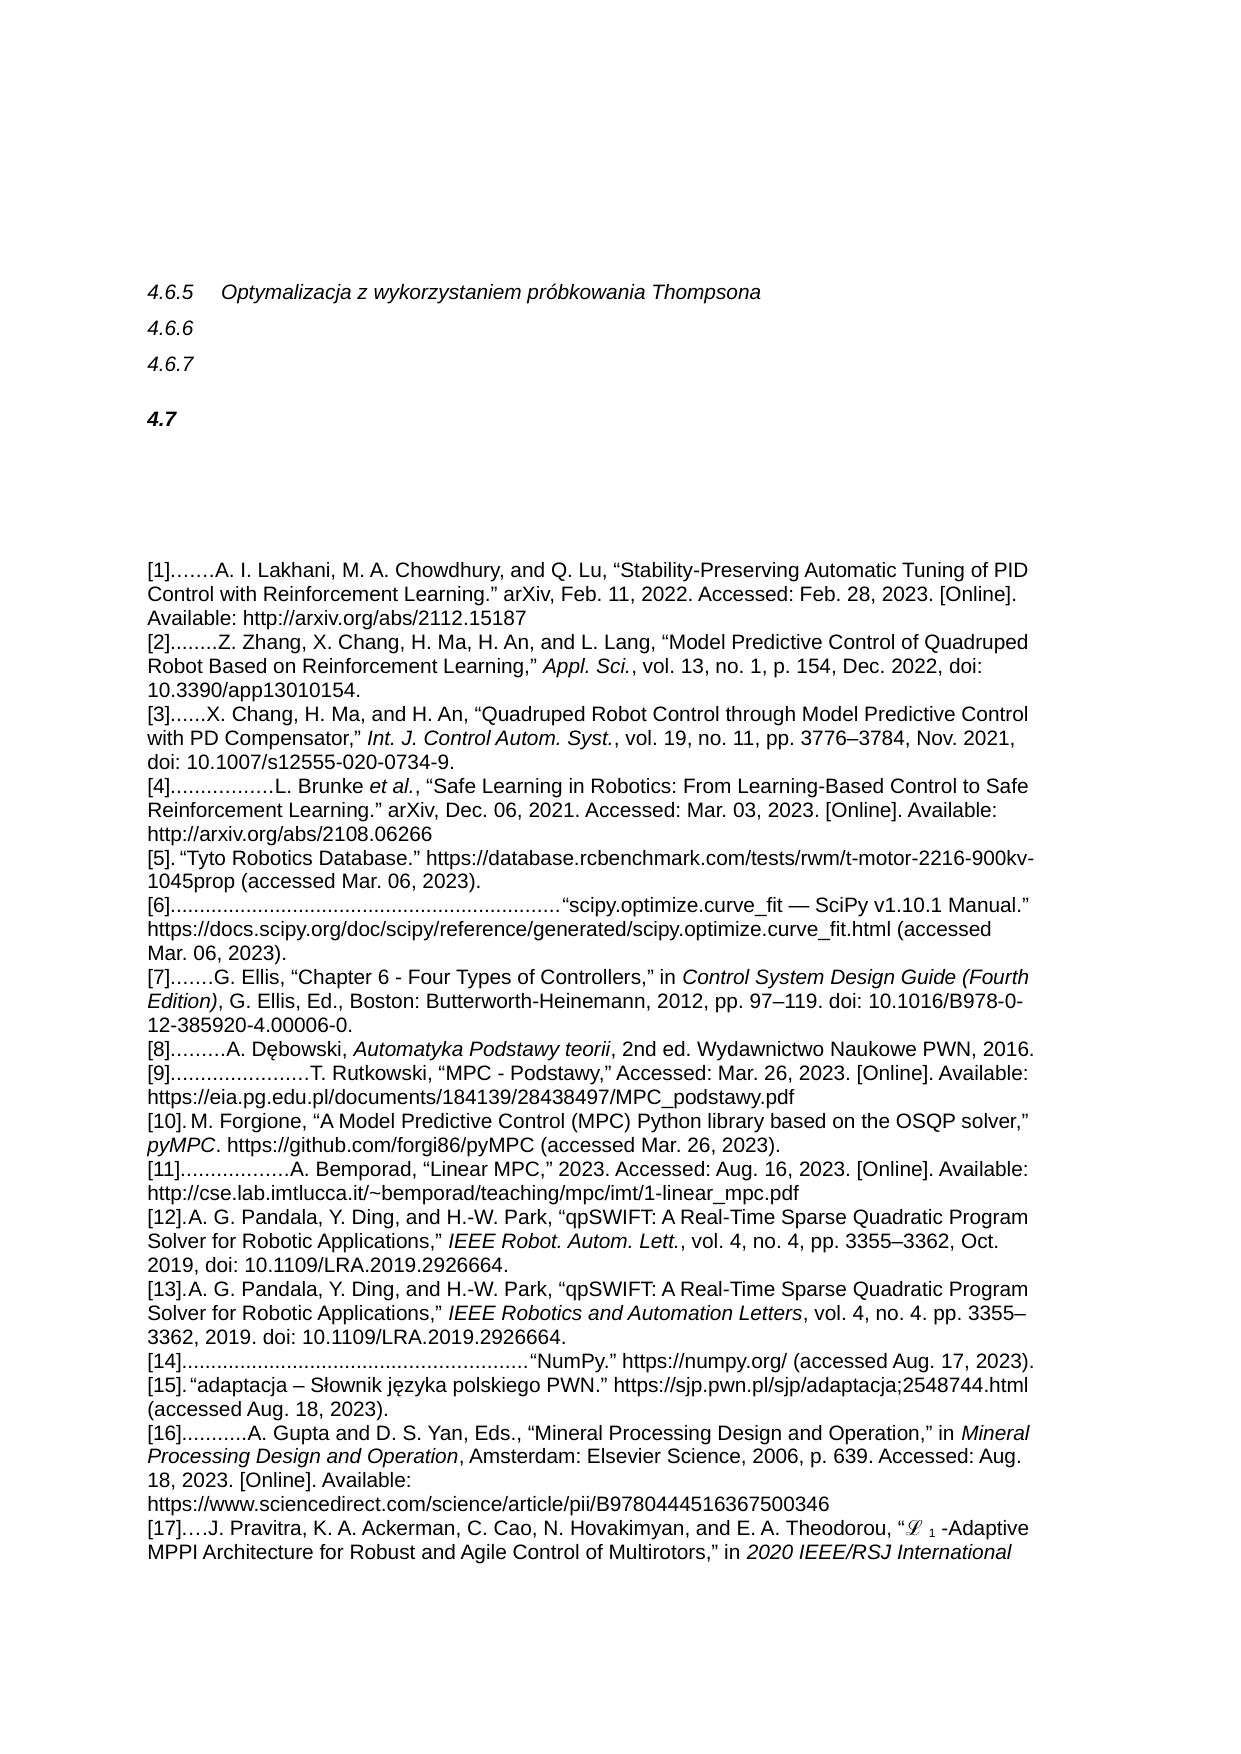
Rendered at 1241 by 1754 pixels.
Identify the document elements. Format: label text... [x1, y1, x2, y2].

text [17] J. Pravitra, K. A. Ackerman, C. Cao, N. Hovakimyan, and E. A. Theodorou, “ℒ 1 -Adaptive MPPI Architecture for Robust and Agile Control of Multirotors,” in 2020 IEEE/RSJ International [147, 1516, 1035, 1564]
text [13] A. G. Pandala, Y. Ding, and H.-W. Park, “qpSWIFT: A Real-Time Sparse Quadratic Program Solver for Robotic Applications,” IEEE Robotics and Automation Letters, vol. 4, no. 4. pp. 3355–3362, 2019. doi: 10.1109/LRA.2019.2926664. [147, 1277, 1035, 1348]
text [14] “NumPy.” https://numpy.org/ (accessed Aug. 17, 2023). [147, 1348, 1035, 1372]
text [5] “Tyto Robotics Database.” https://database.rcbenchmark.com/tests/rwm/t-motor-2216-900kv-1045prop (accessed Mar. 06, 2023). [147, 845, 1035, 893]
text [6] “scipy.optimize.curve_fit — SciPy v1.10.1 Manual.” https://docs.scipy.org/doc/scipy/reference/generated/scipy.optimize.curve_fit.html (accessed Mar. 06, 2023). [147, 893, 1035, 965]
text [2] Z. Zhang, X. Chang, H. Ma, H. An, and L. Lang, “Model Predictive Control of Quadruped Robot Based on Reinforcement Learning,” Appl. Sci., vol. 13, no. 1, p. 154, Dec. 2022, doi: 10.3390/app13010154. [147, 630, 1035, 702]
text [3] X. Chang, H. Ma, and H. An, “Quadruped Robot Control through Model Predictive Control with PD Compensator,” Int. J. Control Autom. Syst., vol. 19, no. 11, pp. 3776–3784, Nov. 2021, doi: 10.1007/s12555-020-0734-9. [147, 702, 1035, 773]
text [7] G. Ellis, “Chapter 6 - Four Types of Controllers,” in Control System Design Guide (Fourth Edition), G. Ellis, Ed., Boston: Butterworth-Heinemann, 2012, pp. 97–119. doi: 10.1016/B978-0-12-385920-4.00006-0. [147, 965, 1035, 1037]
text [11] A. Bemporad, “Linear MPC,” 2023. Accessed: Aug. 16, 2023. [Online]. Available: http://cse.lab.imtlucca.it/~bemporad/teaching/mpc/imt/1-linear_mpc.pdf [147, 1157, 1035, 1205]
text [9] T. Rutkowski, “MPC - Podstawy,” Accessed: Mar. 26, 2023. [Online]. Available: https://eia.pg.edu.pl/documents/184139/28438497/MPC_podstawy.pdf [147, 1061, 1035, 1109]
text [12] A. G. Pandala, Y. Ding, and H.-W. Park, “qpSWIFT: A Real-Time Sparse Quadratic Program Solver for Robotic Applications,” IEEE Robot. Autom. Lett., vol. 4, no. 4, pp. 3355–3362, Oct. 2019, doi: 10.1109/LRA.2019.2926664. [147, 1205, 1035, 1277]
subtitle Optymalizacja z wykorzystaniem próbkowania Thompsona [147, 280, 1035, 304]
text [4] L. Brunke et al., “Safe Learning in Robotics: From Learning-Based Control to Safe Reinforcement Learning.” arXiv, Dec. 06, 2021. Accessed: Mar. 03, 2023. [Online]. Available: http://arxiv.org/abs/2108.06266 [147, 773, 1035, 845]
text [10] M. Forgione, “A Model Predictive Control (MPC) Python library based on the OSQP solver,” pyMPC. https://github.com/forgi86/pyMPC (accessed Mar. 26, 2023). [147, 1109, 1035, 1157]
text [16] A. Gupta and D. S. Yan, Eds., “Mineral Processing Design and Operation,” in Mineral Processing Design and Operation, Amsterdam: Elsevier Science, 2006, p. 639. Accessed: Aug. 18, 2023. [Online]. Available: https://www.sciencedirect.com/science/article/pii/B9780444516367500346 [147, 1420, 1035, 1516]
text [8] A. Dębowski, Automatyka Podstawy teorii, 2nd ed. Wydawnictwo Naukowe PWN, 2016. [147, 1037, 1035, 1061]
text [1] A. I. Lakhani, M. A. Chowdhury, and Q. Lu, “Stability-Preserving Automatic Tuning of PID Control with Reinforcement Learning.” arXiv, Feb. 11, 2022. Accessed: Feb. 28, 2023. [Online]. Available: http://arxiv.org/abs/2112.15187 [147, 558, 1035, 630]
text [15] “adaptacja – Słownik języka polskiego PWN.” https://sjp.pwn.pl/sjp/adaptacja;2548744.html (accessed Aug. 18, 2023). [147, 1372, 1035, 1420]
